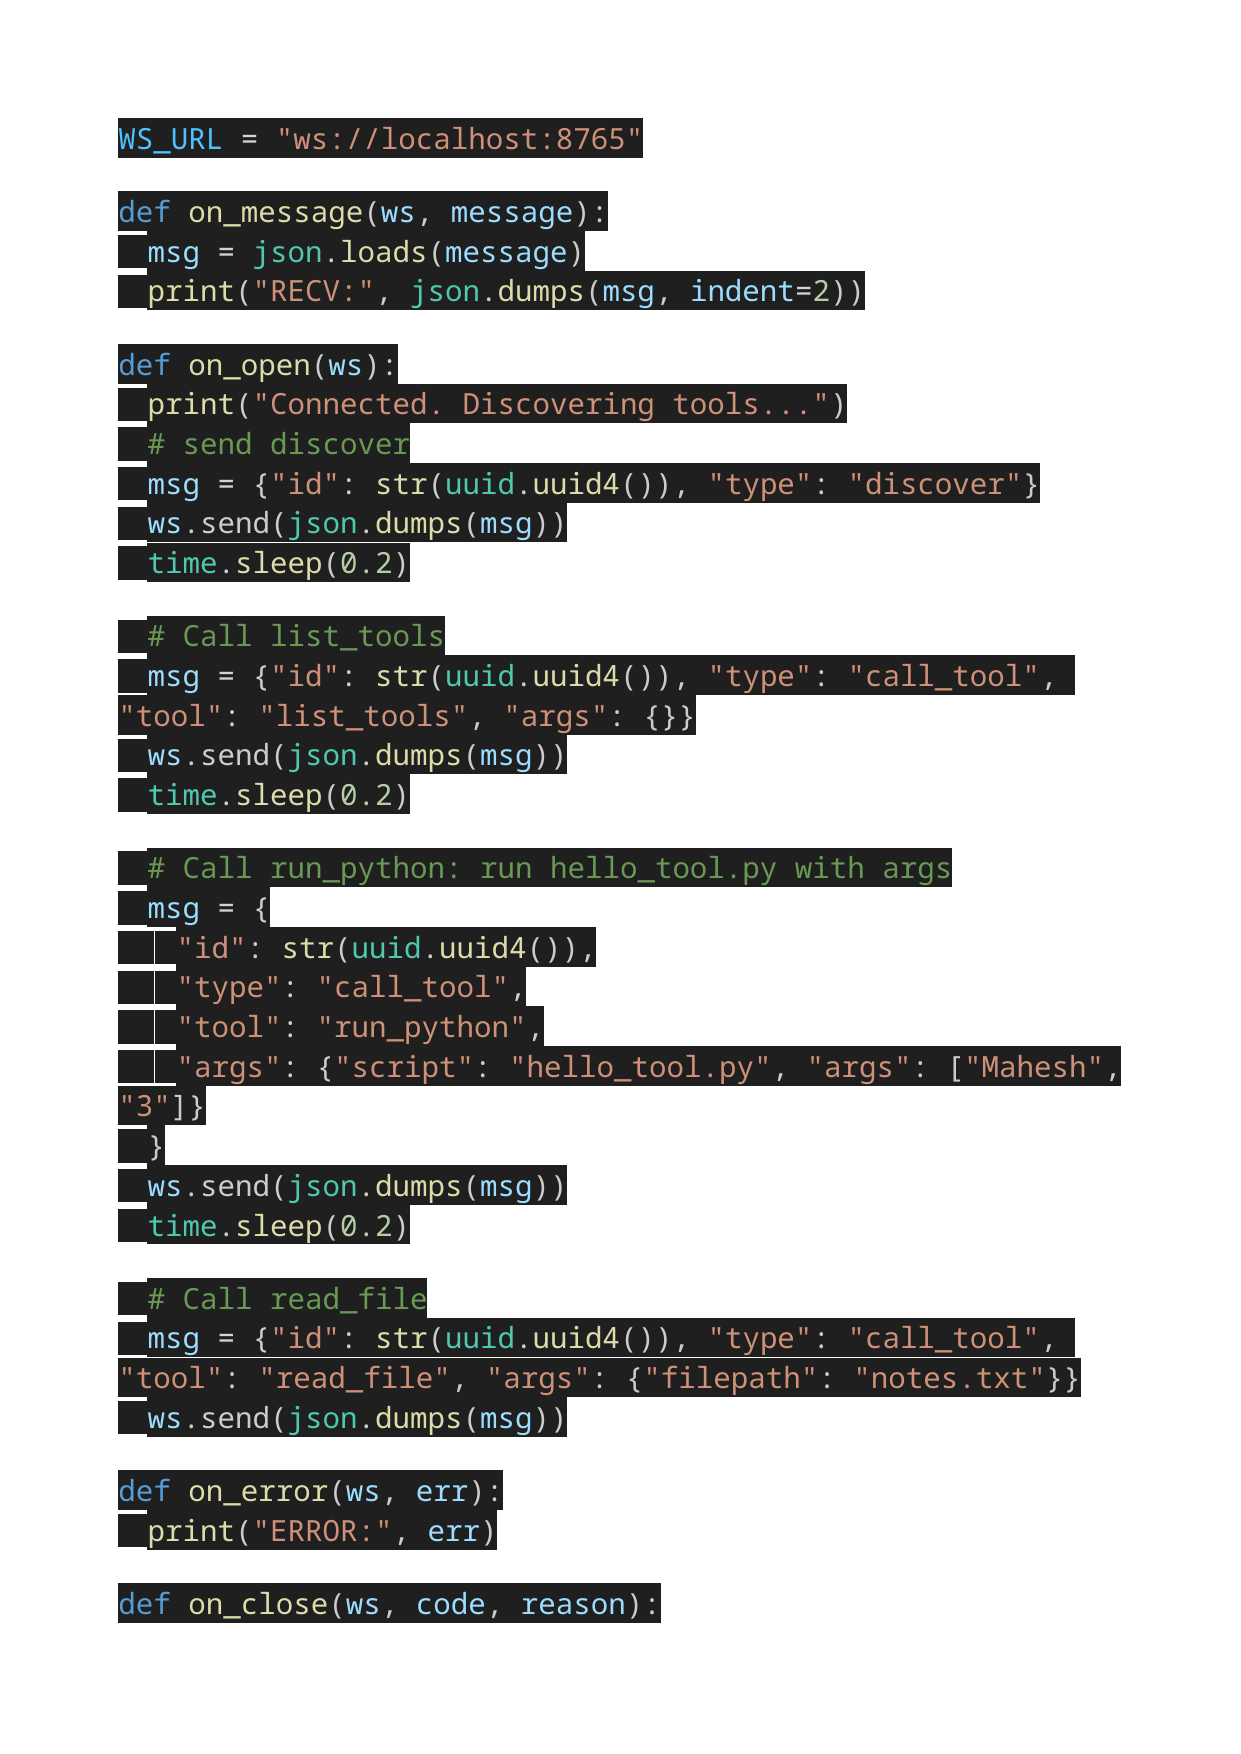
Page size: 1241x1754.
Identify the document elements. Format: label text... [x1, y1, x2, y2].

text print("ERROR:", err) [118, 1510, 1122, 1550]
text def on_error(ws, err): [118, 1470, 1122, 1510]
text time.sleep(0.2) [118, 542, 1122, 582]
text msg = {"id": str(uuid.uuid4()), "type": "call_tool", "tool": "read_file", "args": {"filepath": "notes.txt"}} [118, 1318, 1122, 1397]
text msg = {"id": str(uuid.uuid4()), "type": "discover"} [118, 463, 1122, 503]
text print("RECV:", json.dumps(msg, indent=2)) [118, 271, 1122, 310]
text } [118, 1125, 1122, 1165]
text ws.send(json.dumps(msg)) [118, 1165, 1122, 1205]
text ws.send(json.dumps(msg)) [118, 1397, 1122, 1437]
text ws.send(json.dumps(msg)) [118, 735, 1122, 774]
text def on_message(ws, message): [118, 191, 1122, 231]
text msg = { [118, 887, 1122, 927]
text "id": str(uuid.uuid4()), [118, 927, 1122, 967]
text # Call read_file [118, 1278, 1122, 1318]
text "tool": "run_python", [118, 1006, 1122, 1046]
text msg = json.loads(message) [118, 231, 1122, 271]
text # Call list_tools [118, 616, 1122, 655]
text "type": "call_tool", [118, 967, 1122, 1006]
text WS_URL = "ws://localhost:8765" [118, 118, 1122, 158]
text # Call run_python: run hello_tool.py with args [118, 848, 1122, 887]
text # send discover [118, 423, 1122, 463]
text msg = {"id": str(uuid.uuid4()), "type": "call_tool", "tool": "list_tools", "args": {}} [118, 655, 1122, 735]
text time.sleep(0.2) [118, 774, 1122, 814]
text ws.send(json.dumps(msg)) [118, 503, 1122, 542]
text time.sleep(0.2) [118, 1205, 1122, 1244]
text "args": {"script": "hello_tool.py", "args": ["Mahesh", "3"]} [118, 1046, 1122, 1125]
text print("Connected. Discovering tools...") [118, 384, 1122, 423]
text def on_open(ws): [118, 344, 1122, 384]
text def on_close(ws, code, reason): [118, 1583, 1122, 1623]
